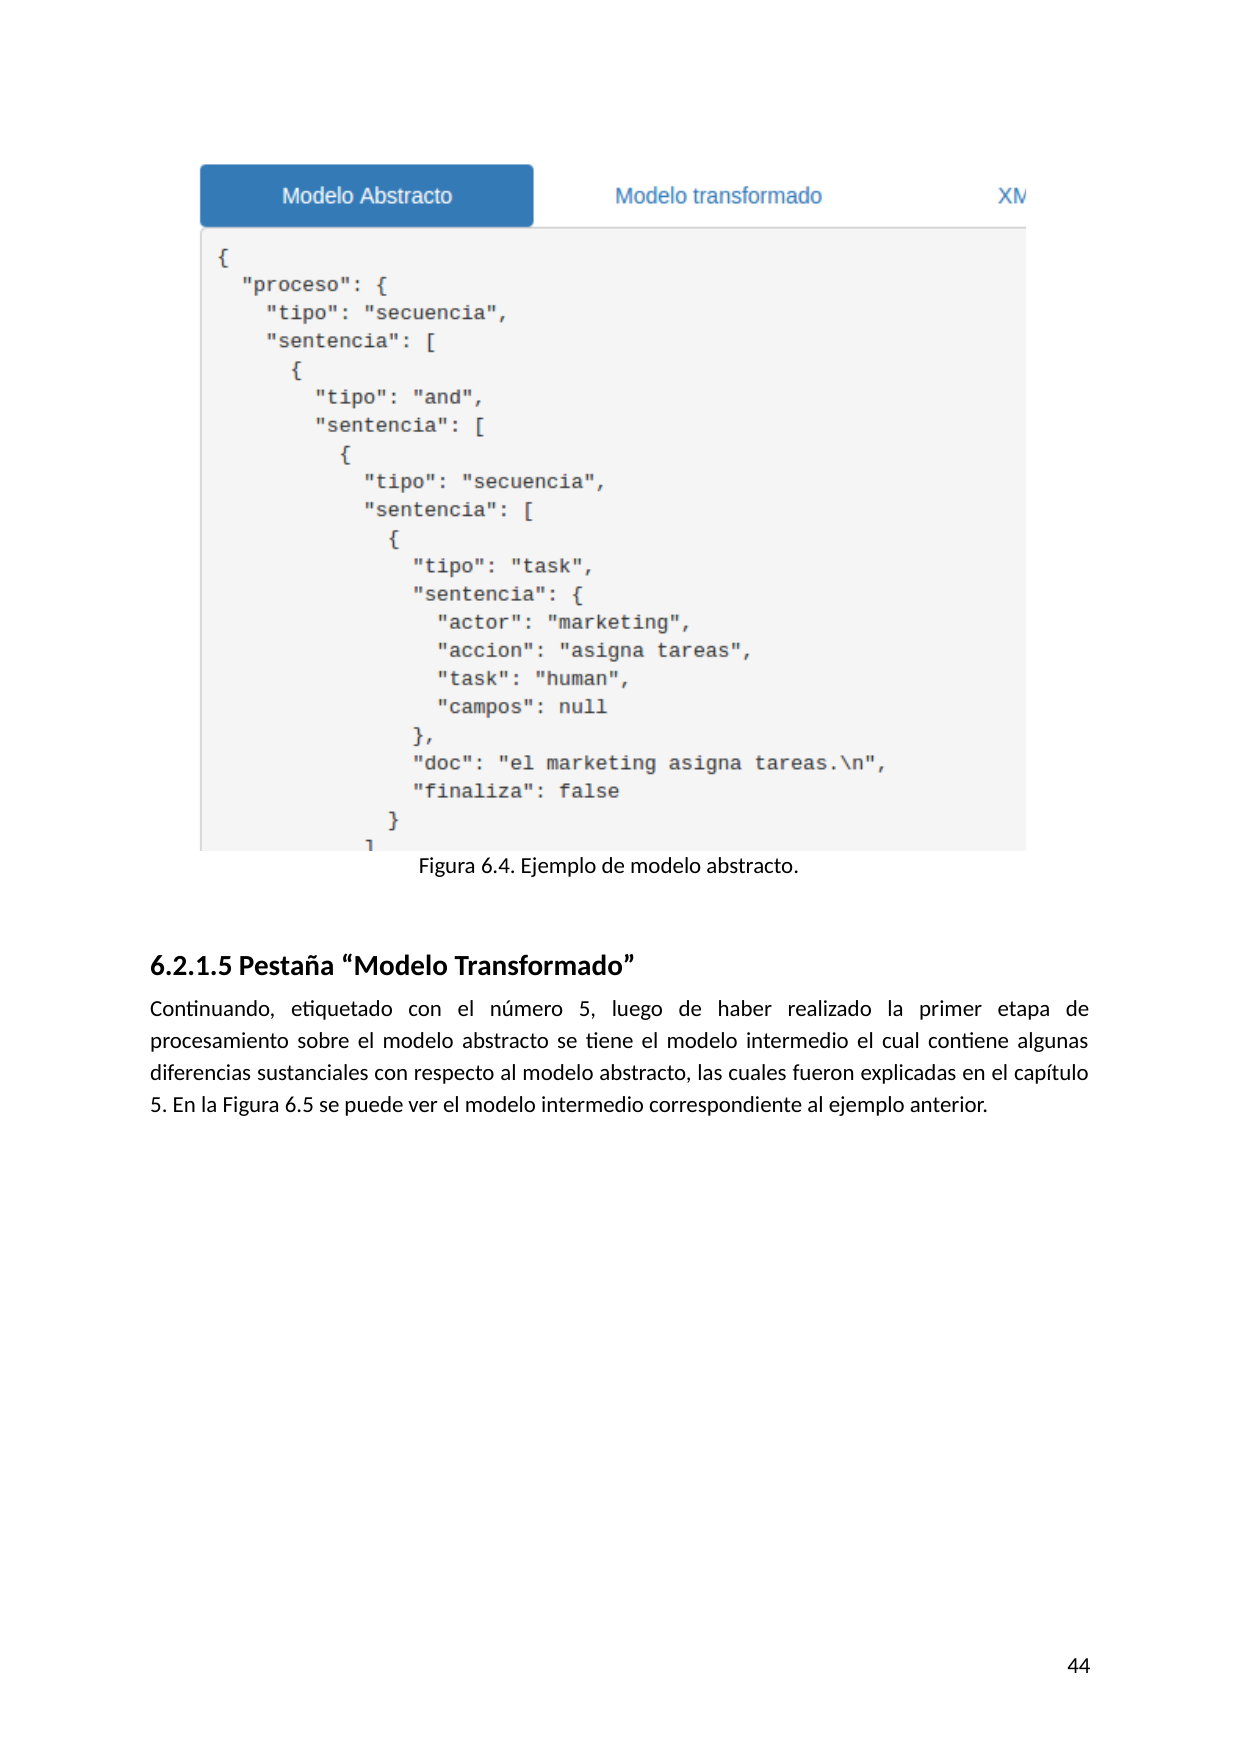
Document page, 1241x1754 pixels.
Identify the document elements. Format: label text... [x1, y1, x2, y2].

picture [191, 160, 1027, 851]
table_header Figura 6.4. Ejemplo de modelo abstracto. [139, 150, 1079, 889]
subtitle 6.2.1.5 Pestaña “Modelo Transformado” [150, 947, 1090, 982]
text Continuando, etiquetado con el número 5, luego de haber realizado la primer etapa de procesamiento sobre el modelo abstracto se tiene el modelo intermedio el cual contiene algunas diferencias sustanciales con respecto al modelo abstracto, las cuales fueron explicadas en el capítulo 5. En la Figura 6.5 se puede ver el modelo intermedio correspondiente al ejemplo anterior. [150, 994, 1090, 1118]
